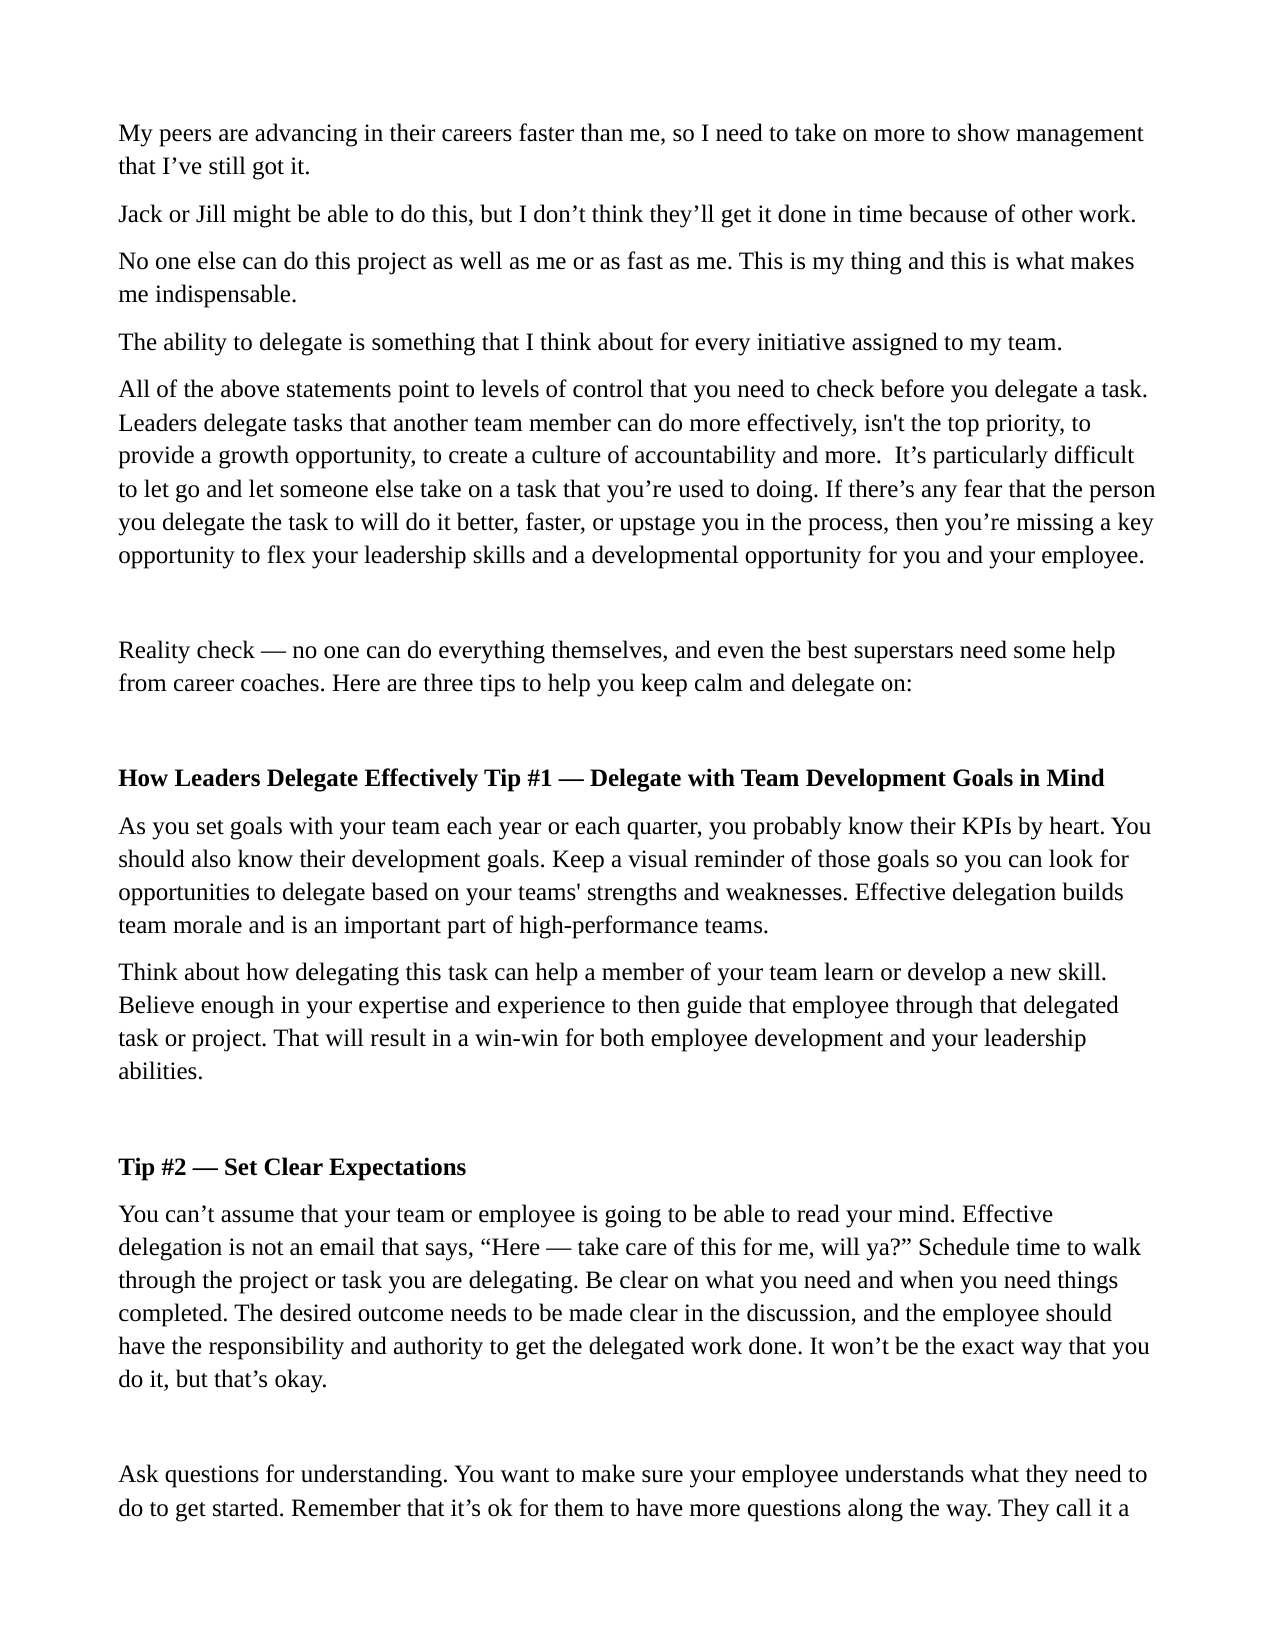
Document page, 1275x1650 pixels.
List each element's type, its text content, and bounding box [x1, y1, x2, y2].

text Tip #2 — Set Clear Expectations [118, 1152, 1157, 1180]
text Ask questions for understanding. You want to make sure your employee understands what they need to do to get started. Remember that it’s ok for them to have more questions along the way. They call it a [118, 1459, 1157, 1521]
text Jack or Jill might be able to do this, but I don’t think they’ll get it done in time because of other work. [118, 199, 1157, 227]
text You can’t assume that your team or employee is going to be able to read your mind. Effective delegation is not an email that says, “Here — take care of this for me, will ya?” Schedule time to walk through the project or task you are delegating. Be clear on what you need and when you need things completed. The desired outcome needs to be made clear in the discussion, and the employee should have the responsibility and authority to get the delegated work done. It won’t be the exact way that you do it, but that’s okay. [118, 1199, 1157, 1393]
text Think about how delegating this task can help a member of your team learn or develop a new skill. Believe enough in your expertise and experience to then guide that employee through that delegated task or project. That will result in a win-win for both employee development and your leadership abilities. [118, 957, 1157, 1085]
text No one else can do this project as well as me or as fast as me. This is my thing and this is what makes me indispensable. [118, 246, 1157, 308]
text How Leaders Delegate Effectively Tip #1 — Delegate with Team Development Goals in Mind [118, 763, 1157, 792]
text All of the above statements point to levels of control that you need to check before you delegate a task. Leaders delegate tasks that another team member can do more effectively, isn't the top priority, to provide a growth opportunity, to create a culture of accountability and more. It’s particularly difficult to let go and let someone else take on a task that you’re used to doing. If there’s any fear that the person you delegate the task to will do it better, faster, or upstage you in the process, then you’re missing a key opportunity to flex your leadership skills and a developmental opportunity for you and your employee. [118, 374, 1157, 568]
text Reality check — no one can do everything themselves, and even the best superstars need some help from career coaches. Here are three tips to help you keep calm and delegate on: [118, 635, 1157, 697]
text The ability to delegate is something that I think about for every initiative assigned to my team. [118, 327, 1157, 356]
text As you set goals with your team each year or each quarter, you probably know their KPIs by heart. You should also know their development goals. Keep a visual reminder of those goals so you can look for opportunities to delegate based on your teams' strengths and weaknesses. Effective delegation builds team morale and is an important part of high-performance teams. [118, 811, 1157, 938]
text My peers are advancing in their careers faster than me, so I need to take on more to show management that I’ve still got it. [118, 118, 1157, 180]
